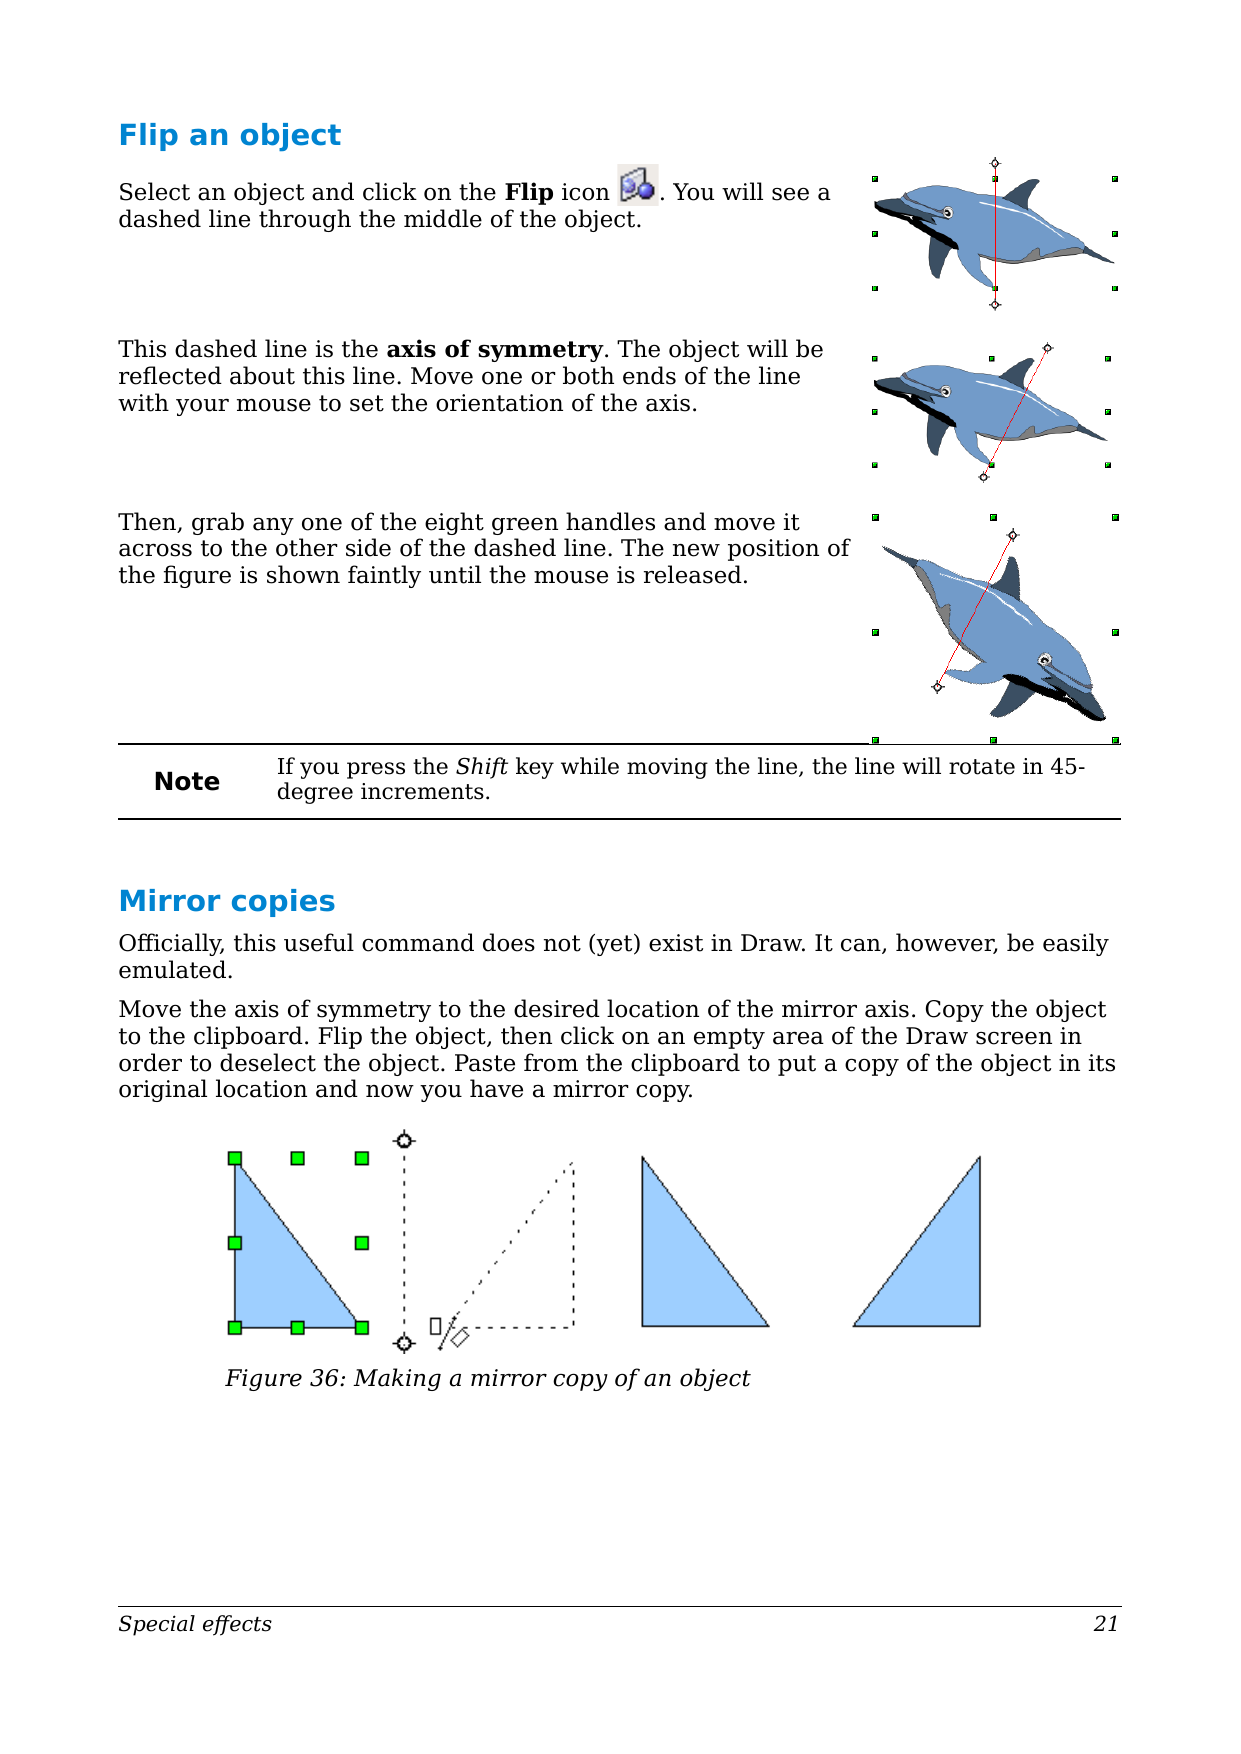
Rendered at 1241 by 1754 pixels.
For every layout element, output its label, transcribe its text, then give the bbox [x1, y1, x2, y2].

subtitle Mirror copies [118, 884, 1122, 918]
picture [871, 155, 1119, 311]
text Then, grab any one of the eight green handles and move it across to the other side of the dashed line. The new position of the figure is shown faintly until the mouse is released. [118, 509, 1122, 589]
text Figure 36: Making a mirror copy of an object [225, 1365, 1015, 1392]
subtitle Flip an object [118, 118, 1122, 152]
text Officially, this useful command does not (yet) exist in Draw. It can, however, be easily emulated. [118, 931, 1122, 984]
text This dashed line is the axis of symmetry. The object will be reflected about this line. Move one or both ends of the line with your mouse to set the orientation of the axis. [118, 336, 1122, 416]
text Select an object and click on the Flip icon . You will see a dashed line through the middle of the object. [118, 164, 871, 233]
table_header If you press the Shift key while moving the line, the line will rotate in 45-degree increments. [255, 745, 1121, 818]
picture [634, 1128, 992, 1354]
picture [617, 164, 659, 206]
table_header Note [118, 745, 255, 818]
picture [225, 1128, 584, 1354]
text Move the axis of symmetry to the desired location of the mirror axis. Copy the object to the clipboard. Flip the object, then click on an empty area of the Draw screen in order to deselect the object. Paste from the clipboard to put a copy of the object in its original location and now you have a mirror copy. [118, 996, 1122, 1103]
picture [869, 512, 1120, 744]
picture [871, 340, 1112, 484]
